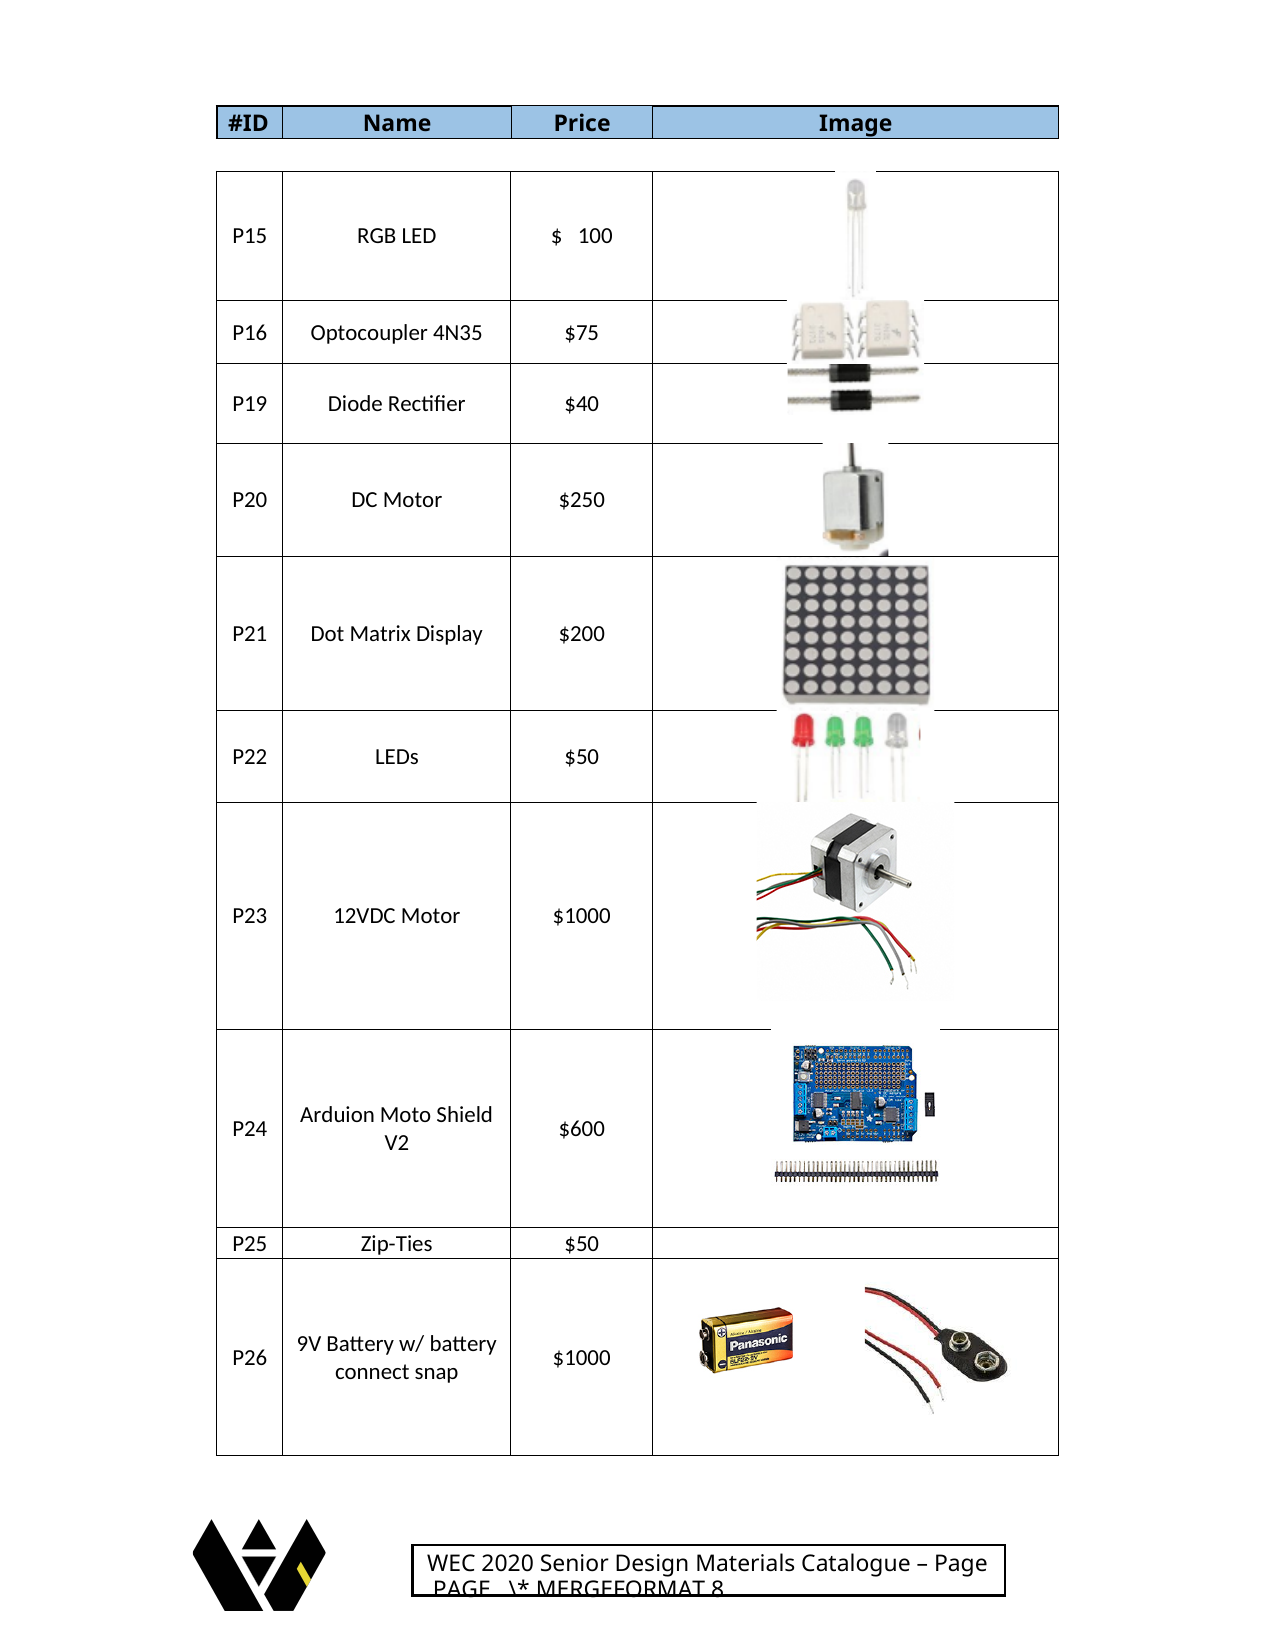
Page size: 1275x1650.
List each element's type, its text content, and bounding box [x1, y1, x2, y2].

table_cell 12VDC Motor [283, 803, 510, 1029]
table_cell $250 [511, 444, 652, 556]
table_cell [653, 803, 1058, 1029]
picture [674, 1268, 818, 1412]
table_cell $75 [511, 301, 652, 363]
table_cell P23 [217, 803, 282, 1029]
picture [756, 557, 955, 1001]
table_cell $600 [511, 1030, 652, 1227]
table_cell [653, 711, 790, 802]
table_cell P16 [217, 301, 282, 363]
table_cell P19 [217, 364, 282, 442]
table_cell P22 [217, 711, 282, 802]
table_cell Diode Rectifier [283, 364, 510, 442]
table_cell $1000 [511, 1259, 652, 1455]
picture [864, 1269, 1023, 1427]
table_cell [653, 301, 786, 363]
table_cell $1000 [511, 803, 652, 1029]
table_cell [935, 557, 1058, 710]
table_cell [653, 1030, 1058, 1227]
table_cell $50 [511, 1228, 652, 1258]
table_cell $40 [511, 364, 652, 442]
picture [822, 443, 889, 556]
table_cell $50 [511, 711, 652, 802]
table_cell DC Motor [283, 444, 510, 556]
table_cell RGB LED [283, 172, 510, 300]
table_cell Dot Matrix Display [283, 557, 510, 710]
table_cell [889, 444, 1058, 556]
table_cell P21 [217, 557, 282, 710]
picture [192, 1519, 326, 1611]
table_cell Zip-Ties [283, 1228, 510, 1258]
table_cell [925, 301, 1058, 363]
table_cell [653, 172, 835, 300]
picture [771, 1029, 940, 1199]
table_cell P24 [217, 1030, 282, 1227]
table_cell [653, 444, 822, 556]
table_cell Optocoupler 4N35 [283, 301, 510, 363]
table_cell [921, 711, 1058, 802]
table_cell [653, 364, 1058, 442]
table_cell [653, 1228, 1058, 1258]
table_cell P26 [217, 1259, 282, 1455]
table_cell $200 [511, 557, 652, 710]
table_cell 9V Battery w/ battery connect snap [283, 1259, 510, 1455]
table_cell P25 [217, 1228, 282, 1258]
table_cell Arduion Moto Shield V2 [283, 1030, 510, 1227]
table_cell P20 [217, 444, 282, 556]
table_cell [876, 172, 1058, 300]
table_cell $ 100 [511, 172, 652, 300]
table_cell [653, 1259, 1058, 1455]
table_cell [653, 557, 776, 710]
table_cell P15 [217, 172, 282, 300]
picture [786, 171, 925, 415]
table_cell LEDs [283, 711, 510, 802]
